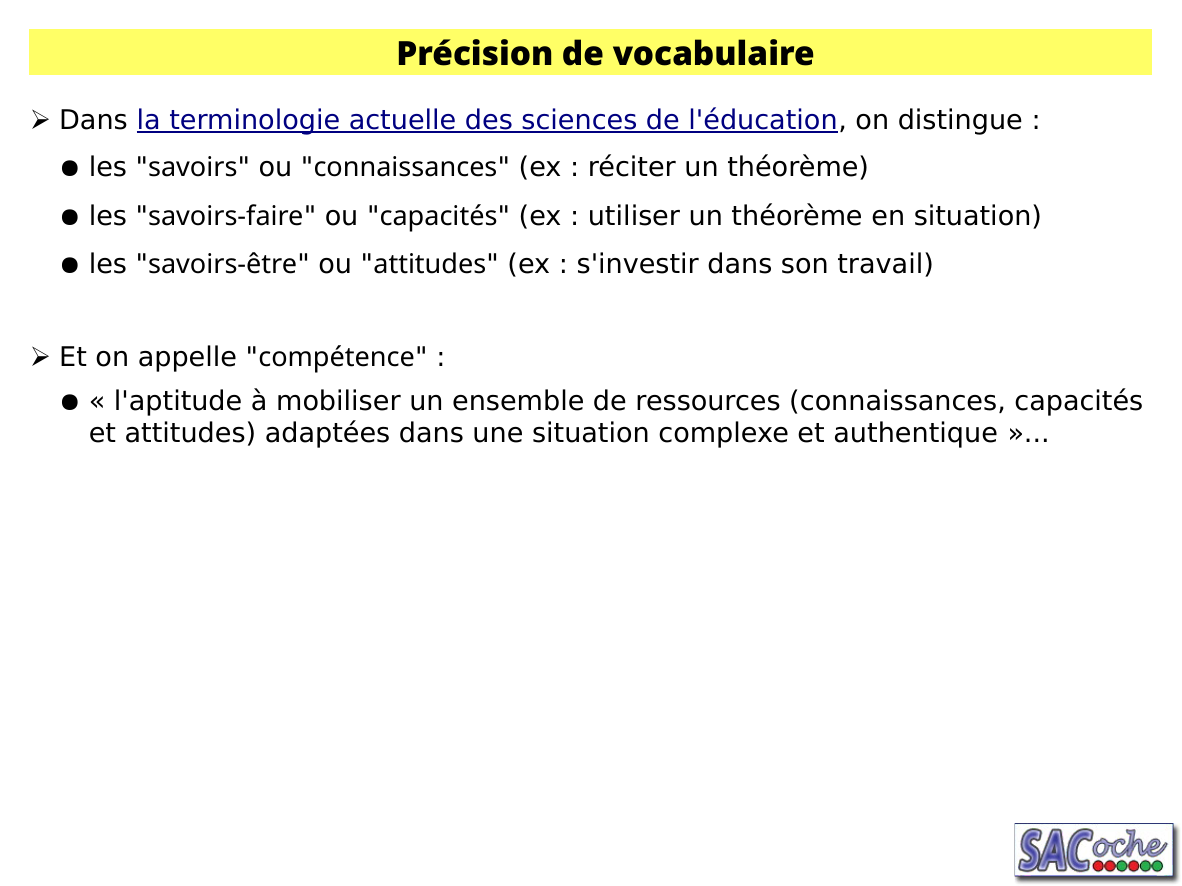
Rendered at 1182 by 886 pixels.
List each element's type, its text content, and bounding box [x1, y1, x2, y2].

list les "savoirs-faire" ou "capacités" (ex : utiliser un théorème en situation) [59, 196, 1152, 233]
list « l'aptitude à mobiliser un ensemble de ressources (connaissances, capacités et attitudes) adaptées dans une situation complexe et authentique »... [59, 386, 1152, 449]
list les "savoirs" ou "connaissances" (ex : réciter un théorème) [59, 148, 1152, 184]
list Dans la terminologie actuelle des sciences de l'éducation, on distingue : [29, 104, 1152, 136]
list les "savoirs-être" ou "attitudes" (ex : s'investir dans son travail) [59, 245, 1152, 282]
list Précision de vocabulaire [29, 29, 1152, 75]
picture [1014, 823, 1182, 886]
list Et on appelle "compétence" : [29, 337, 1152, 374]
